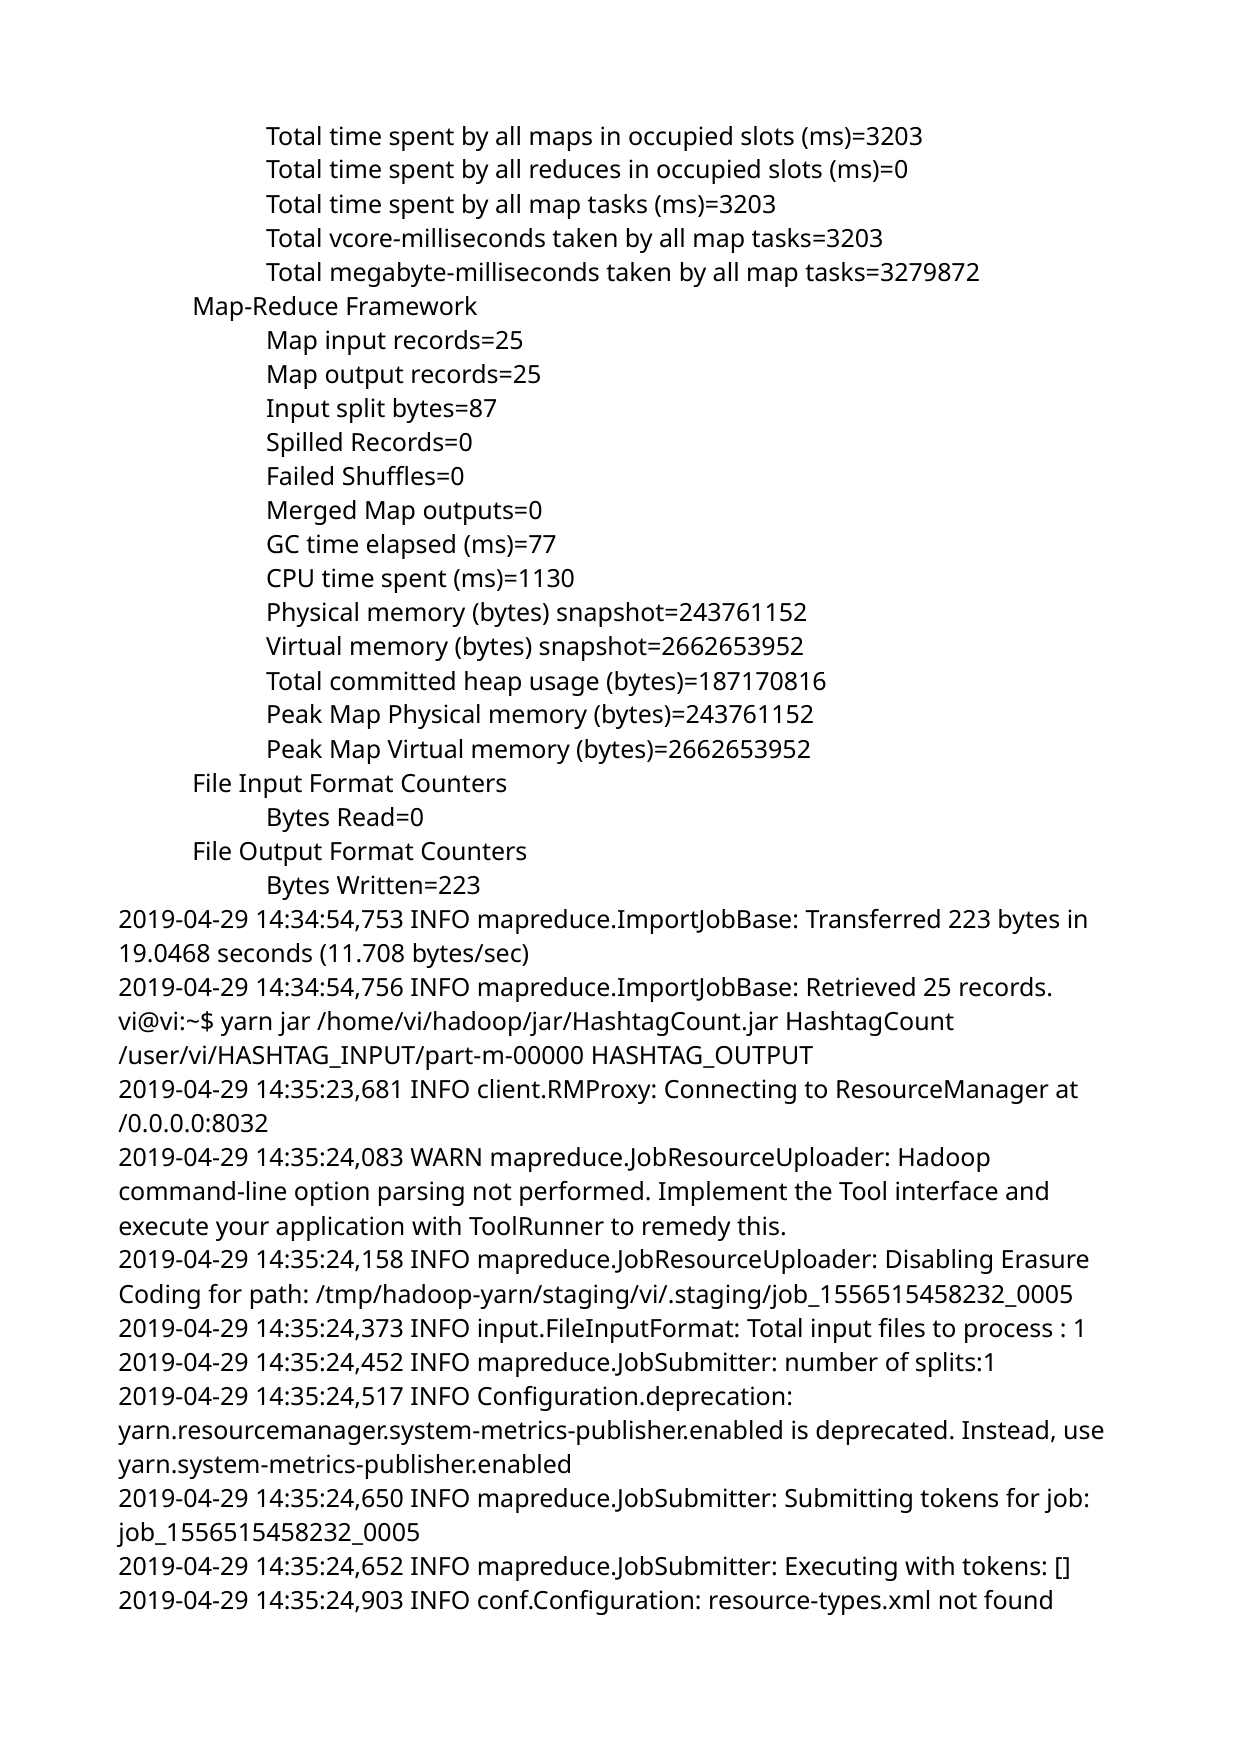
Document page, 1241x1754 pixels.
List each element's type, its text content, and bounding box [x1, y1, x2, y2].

text Failed Shuffles=0 [118, 459, 1122, 493]
text Bytes Written=223 [118, 867, 1122, 902]
text Input split bytes=87 [118, 391, 1122, 425]
text 2019-04-29 14:35:24,517 INFO Configuration.deprecation: yarn.resourcemanager.system-metrics-publisher.enabled is deprecated. Instead, use yarn.system-metrics-publisher.enabled [118, 1378, 1122, 1481]
text 2019-04-29 14:35:24,650 INFO mapreduce.JobSubmitter: Submitting tokens for job: job_1556515458232_0005 [118, 1481, 1122, 1549]
text Total time spent by all map tasks (ms)=3203 [118, 186, 1122, 220]
text File Output Format Counters [118, 833, 1122, 867]
text Total time spent by all maps in occupied slots (ms)=3203 [118, 118, 1122, 152]
text Peak Map Physical memory (bytes)=243761152 [118, 697, 1122, 731]
text GC time elapsed (ms)=77 [118, 527, 1122, 561]
text 2019-04-29 14:34:54,753 INFO mapreduce.ImportJobBase: Transferred 223 bytes in 19.0468 seconds (11.708 bytes/sec) [118, 902, 1122, 970]
text 2019-04-29 14:35:24,373 INFO input.FileInputFormat: Total input files to process : 1 [118, 1310, 1122, 1344]
text 2019-04-29 14:35:24,652 INFO mapreduce.JobSubmitter: Executing with tokens: [] [118, 1549, 1122, 1583]
text CPU time spent (ms)=1130 [118, 561, 1122, 595]
text Total vcore-milliseconds taken by all map tasks=3203 [118, 220, 1122, 254]
text Map-Reduce Framework [118, 288, 1122, 322]
text 2019-04-29 14:35:24,158 INFO mapreduce.JobResourceUploader: Disabling Erasure Coding for path: /tmp/hadoop-yarn/staging/vi/.staging/job_1556515458232_0005 [118, 1242, 1122, 1310]
text 2019-04-29 14:35:24,903 INFO conf.Configuration: resource-types.xml not found [118, 1583, 1122, 1617]
text Physical memory (bytes) snapshot=243761152 [118, 595, 1122, 629]
text Merged Map outputs=0 [118, 493, 1122, 527]
text Total megabyte-milliseconds taken by all map tasks=3279872 [118, 254, 1122, 288]
text vi@vi:~$ yarn jar /home/vi/hadoop/jar/HashtagCount.jar HashtagCount /user/vi/HASHTAG_INPUT/part-m-00000 HASHTAG_OUTPUT [118, 1004, 1122, 1072]
text Map output records=25 [118, 357, 1122, 391]
text 2019-04-29 14:35:24,083 WARN mapreduce.JobResourceUploader: Hadoop command-line option parsing not performed. Implement the Tool interface and execute your application with ToolRunner to remedy this. [118, 1140, 1122, 1242]
text Bytes Read=0 [118, 799, 1122, 833]
text 2019-04-29 14:35:24,452 INFO mapreduce.JobSubmitter: number of splits:1 [118, 1344, 1122, 1378]
text Virtual memory (bytes) snapshot=2662653952 [118, 629, 1122, 663]
text File Input Format Counters [118, 765, 1122, 799]
text Total committed heap usage (bytes)=187170816 [118, 663, 1122, 697]
text Map input records=25 [118, 322, 1122, 357]
text 2019-04-29 14:34:54,756 INFO mapreduce.ImportJobBase: Retrieved 25 records. [118, 970, 1122, 1004]
text Spilled Records=0 [118, 425, 1122, 459]
text Total time spent by all reduces in occupied slots (ms)=0 [118, 152, 1122, 186]
text 2019-04-29 14:35:23,681 INFO client.RMProxy: Connecting to ResourceManager at /0.0.0.0:8032 [118, 1072, 1122, 1140]
text Peak Map Virtual memory (bytes)=2662653952 [118, 731, 1122, 765]
